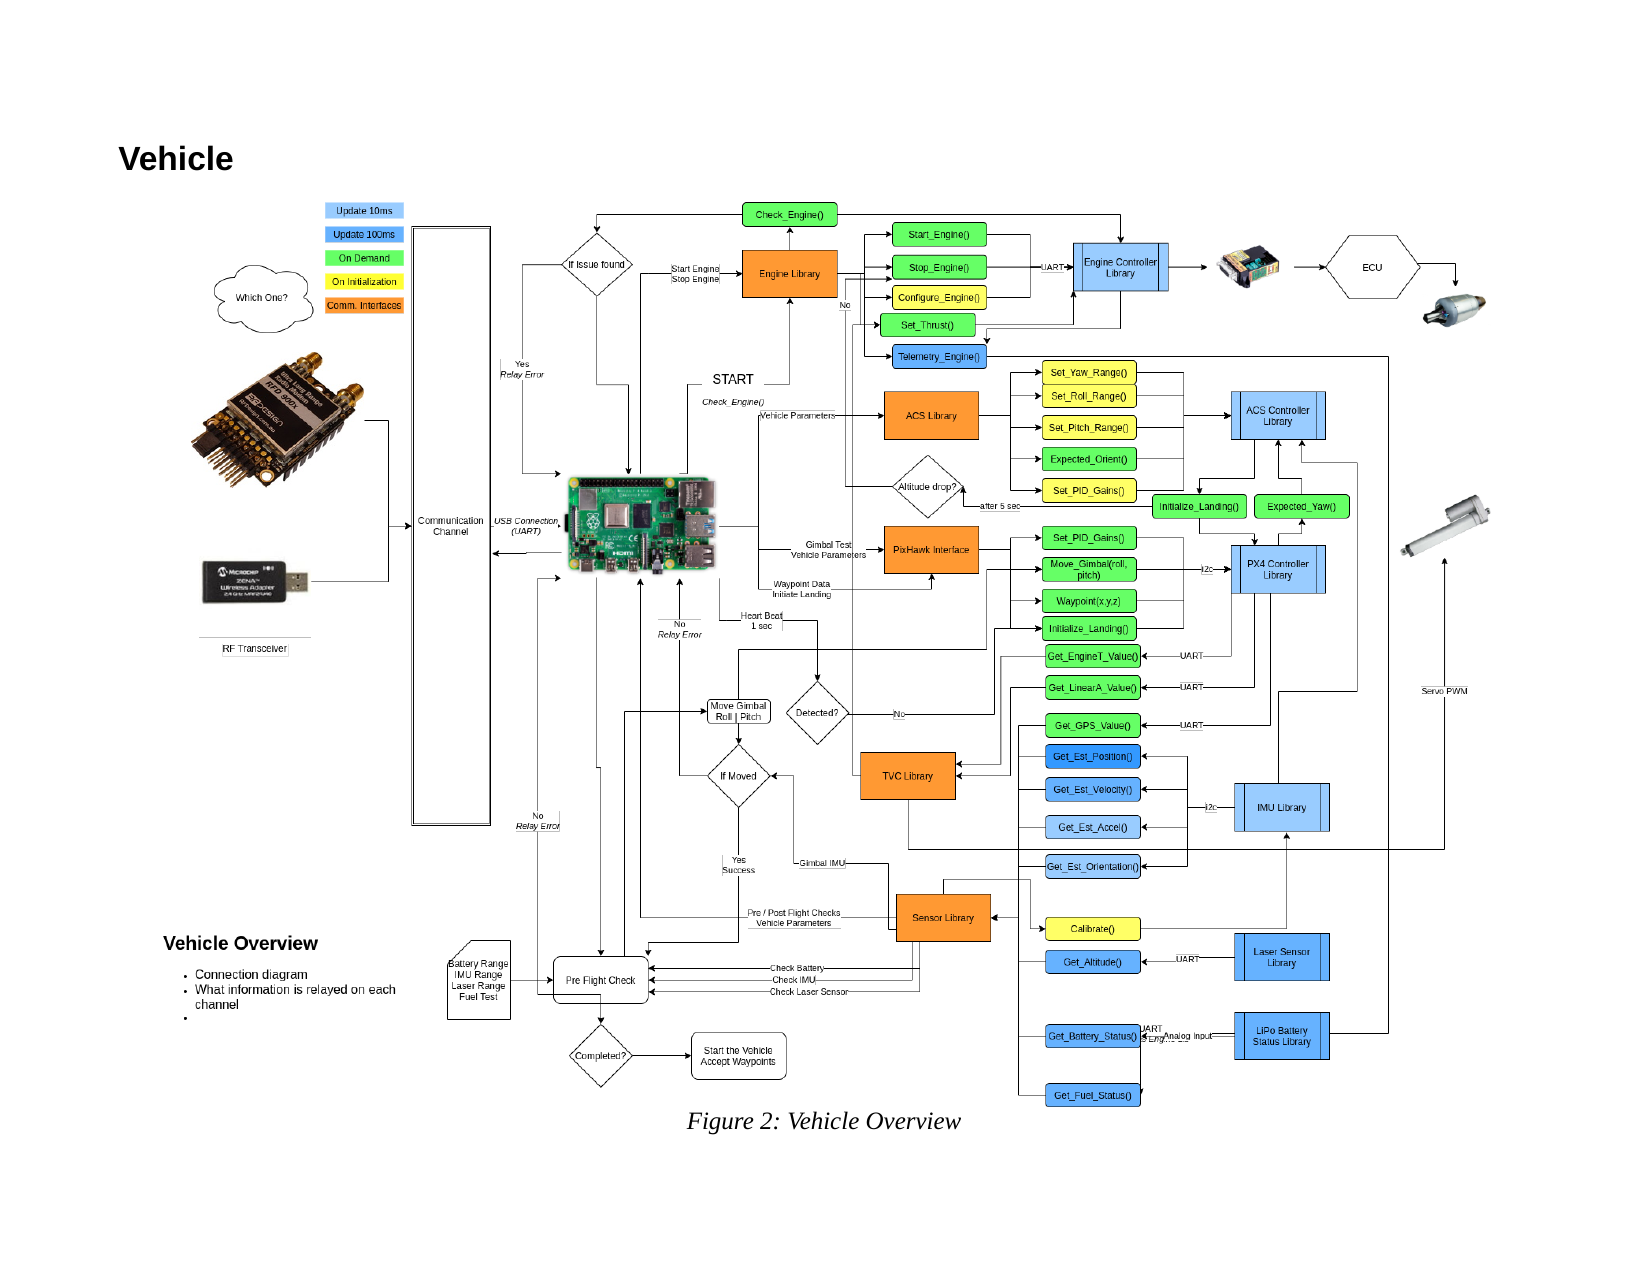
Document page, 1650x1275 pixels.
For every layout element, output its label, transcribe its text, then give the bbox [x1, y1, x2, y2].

text Figure 2: Vehicle Overview [159, 1107, 1491, 1135]
subtitle Vehicle [118, 139, 1532, 178]
picture [159, 202, 1491, 1107]
